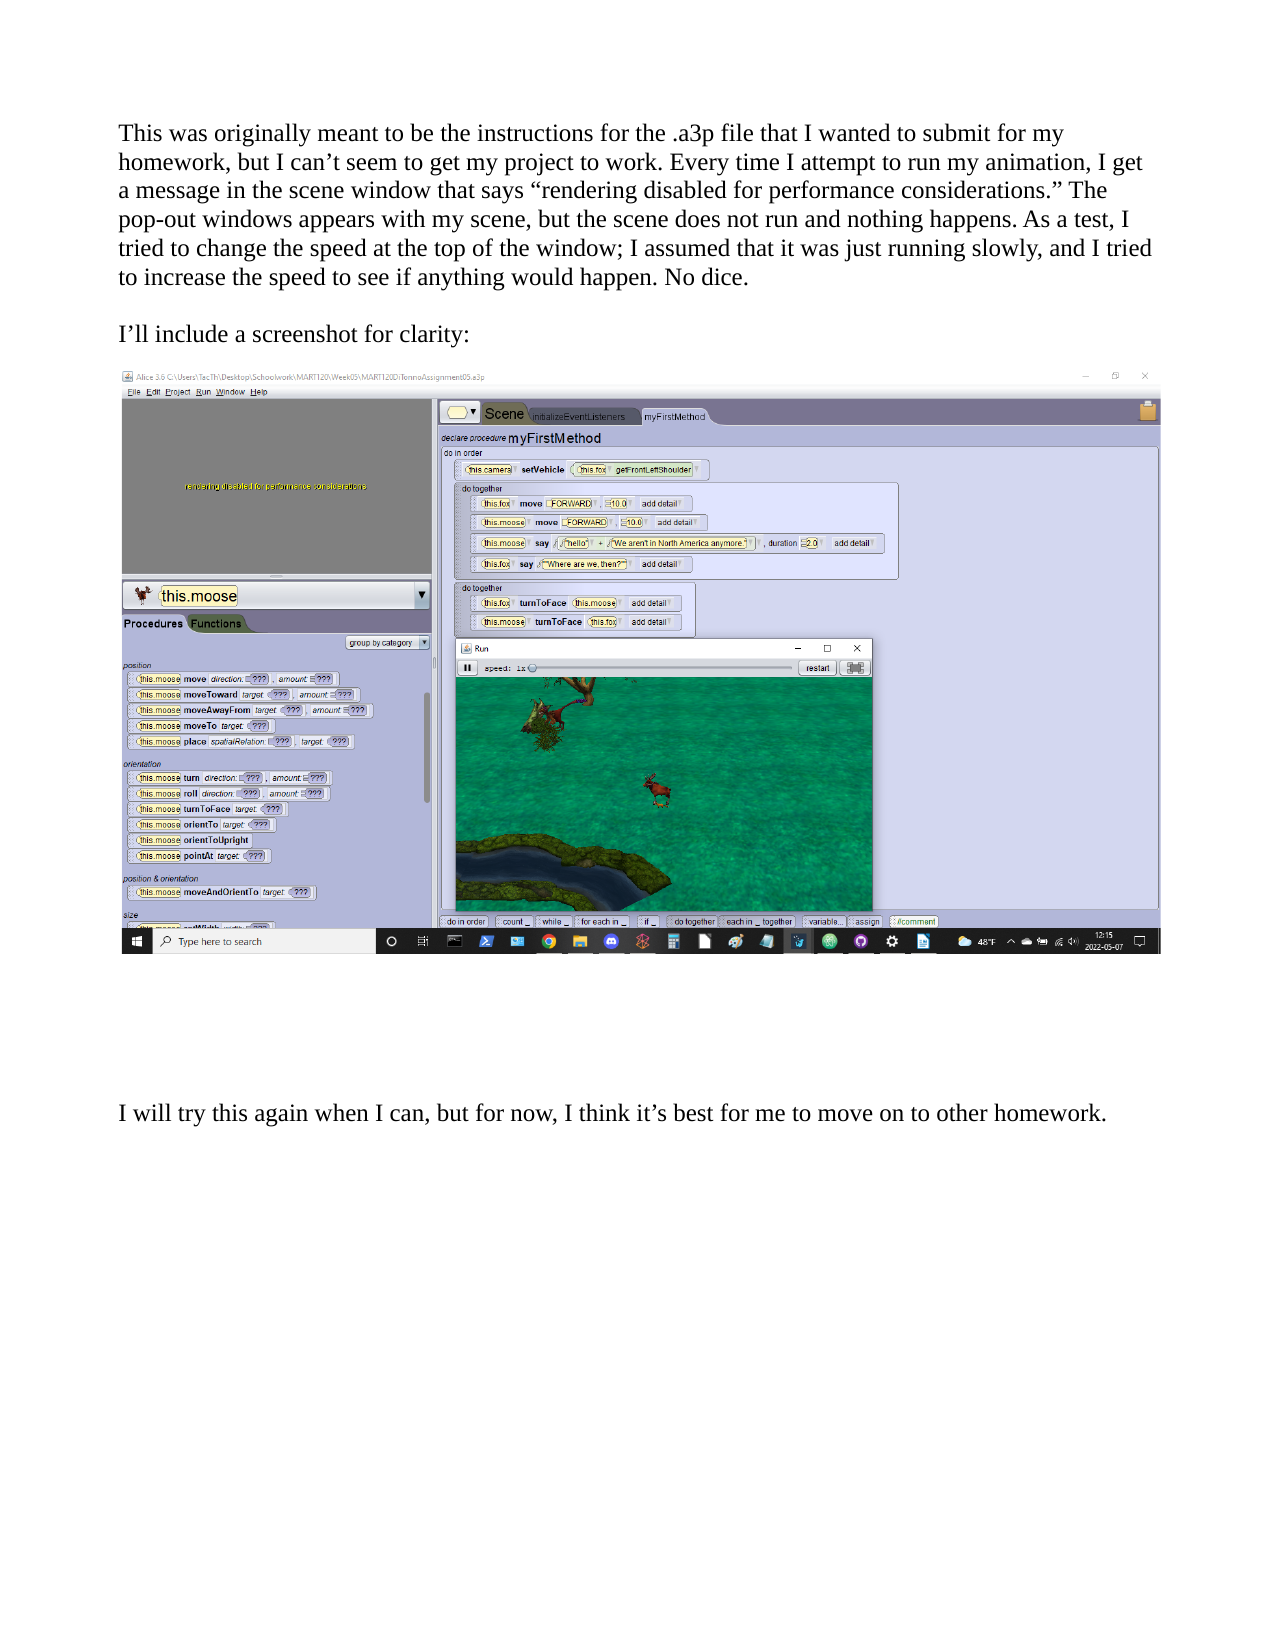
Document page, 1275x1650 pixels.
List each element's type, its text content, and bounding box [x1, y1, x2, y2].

text I will try this again when I can, but for now, I think it’s best for me to move on to other homework. [118, 1098, 1157, 1126]
picture [121, 369, 1161, 954]
text This was originally meant to be the instructions for the .a3p file that I wanted to submit for my homework, but I can’t seem to get my project to work. Every time I attempt to run my animation, I get a message in the scene window that says “rendering disabled for performance considerations.” The pop-out windows appears with my scene, but the scene does not run and nothing happens. As a test, I tried to change the speed at the top of the window; I assumed that it was just running slowly, and I tried to increase the speed to see if anything would happen. No dice. I’ll include a screenshot for clarity: [118, 118, 1157, 1069]
